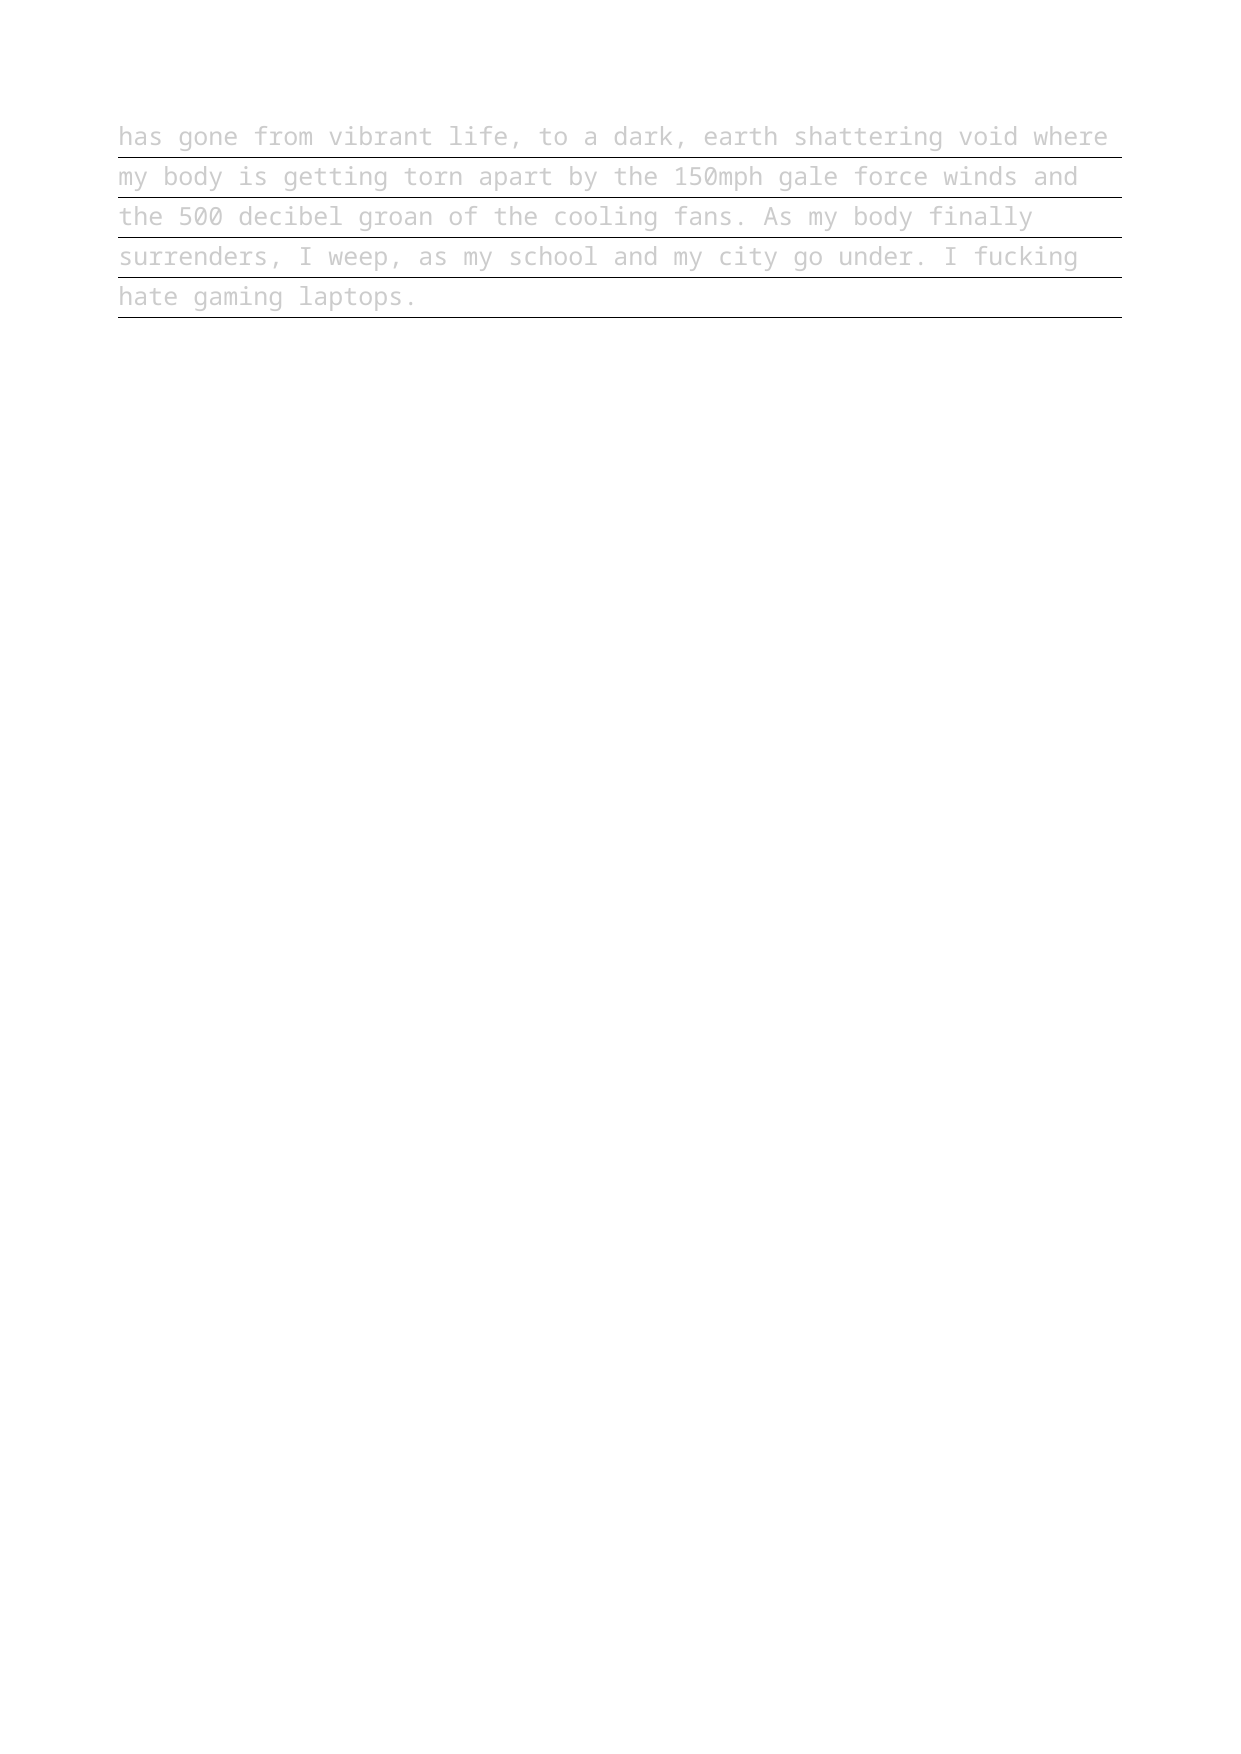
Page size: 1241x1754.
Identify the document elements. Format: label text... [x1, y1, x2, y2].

text surrenders, I weep, as my school and my city go under. I fucking [118, 238, 1122, 277]
text my body is getting torn apart by the 150mph gale force winds and [118, 158, 1122, 197]
text has gone from vibrant life, to a dark, earth shattering void where [118, 118, 1122, 157]
text the 500 decibel groan of the cooling fans. As my body finally [118, 198, 1122, 237]
text hate gaming laptops. [118, 278, 1122, 317]
